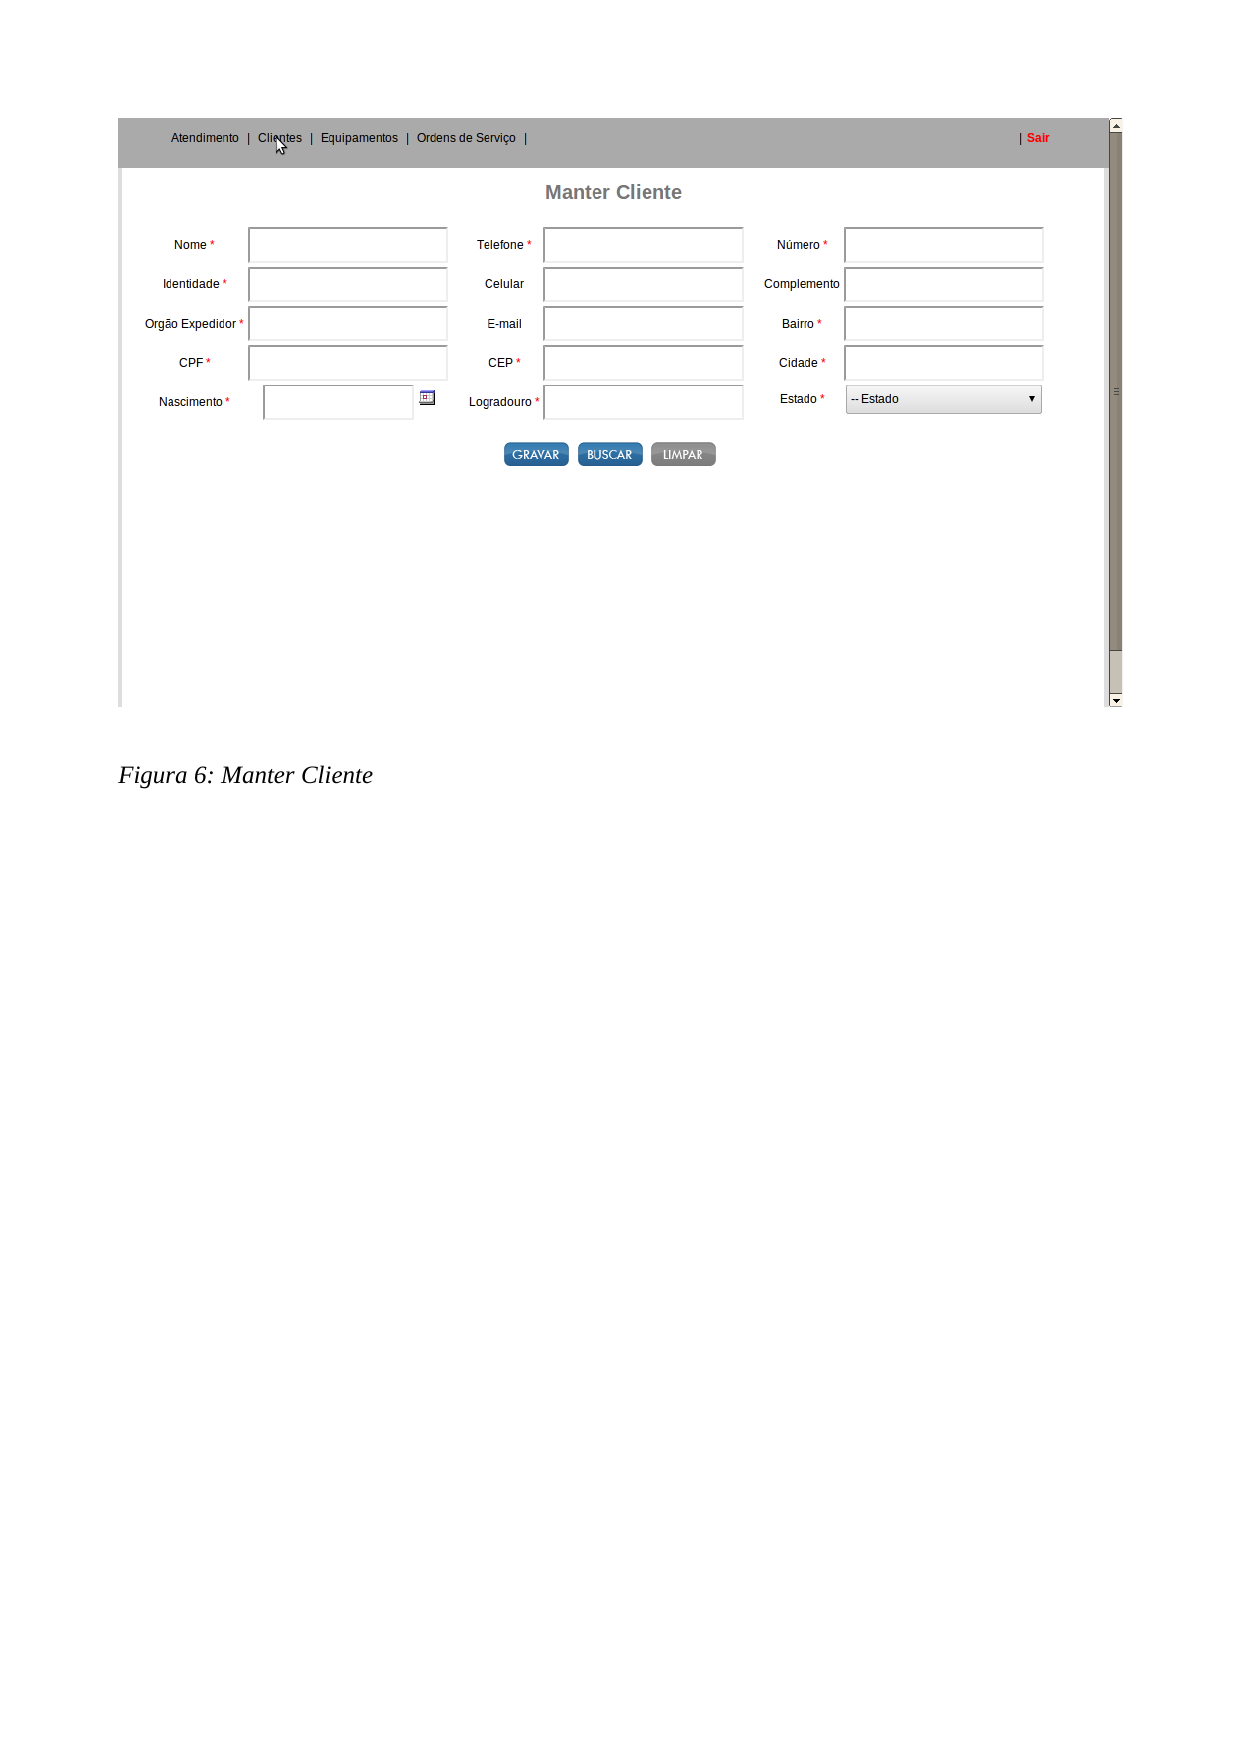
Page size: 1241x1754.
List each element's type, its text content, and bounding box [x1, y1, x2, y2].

text Figura 6: Manter Cliente [118, 760, 1122, 789]
picture [118, 118, 1123, 707]
